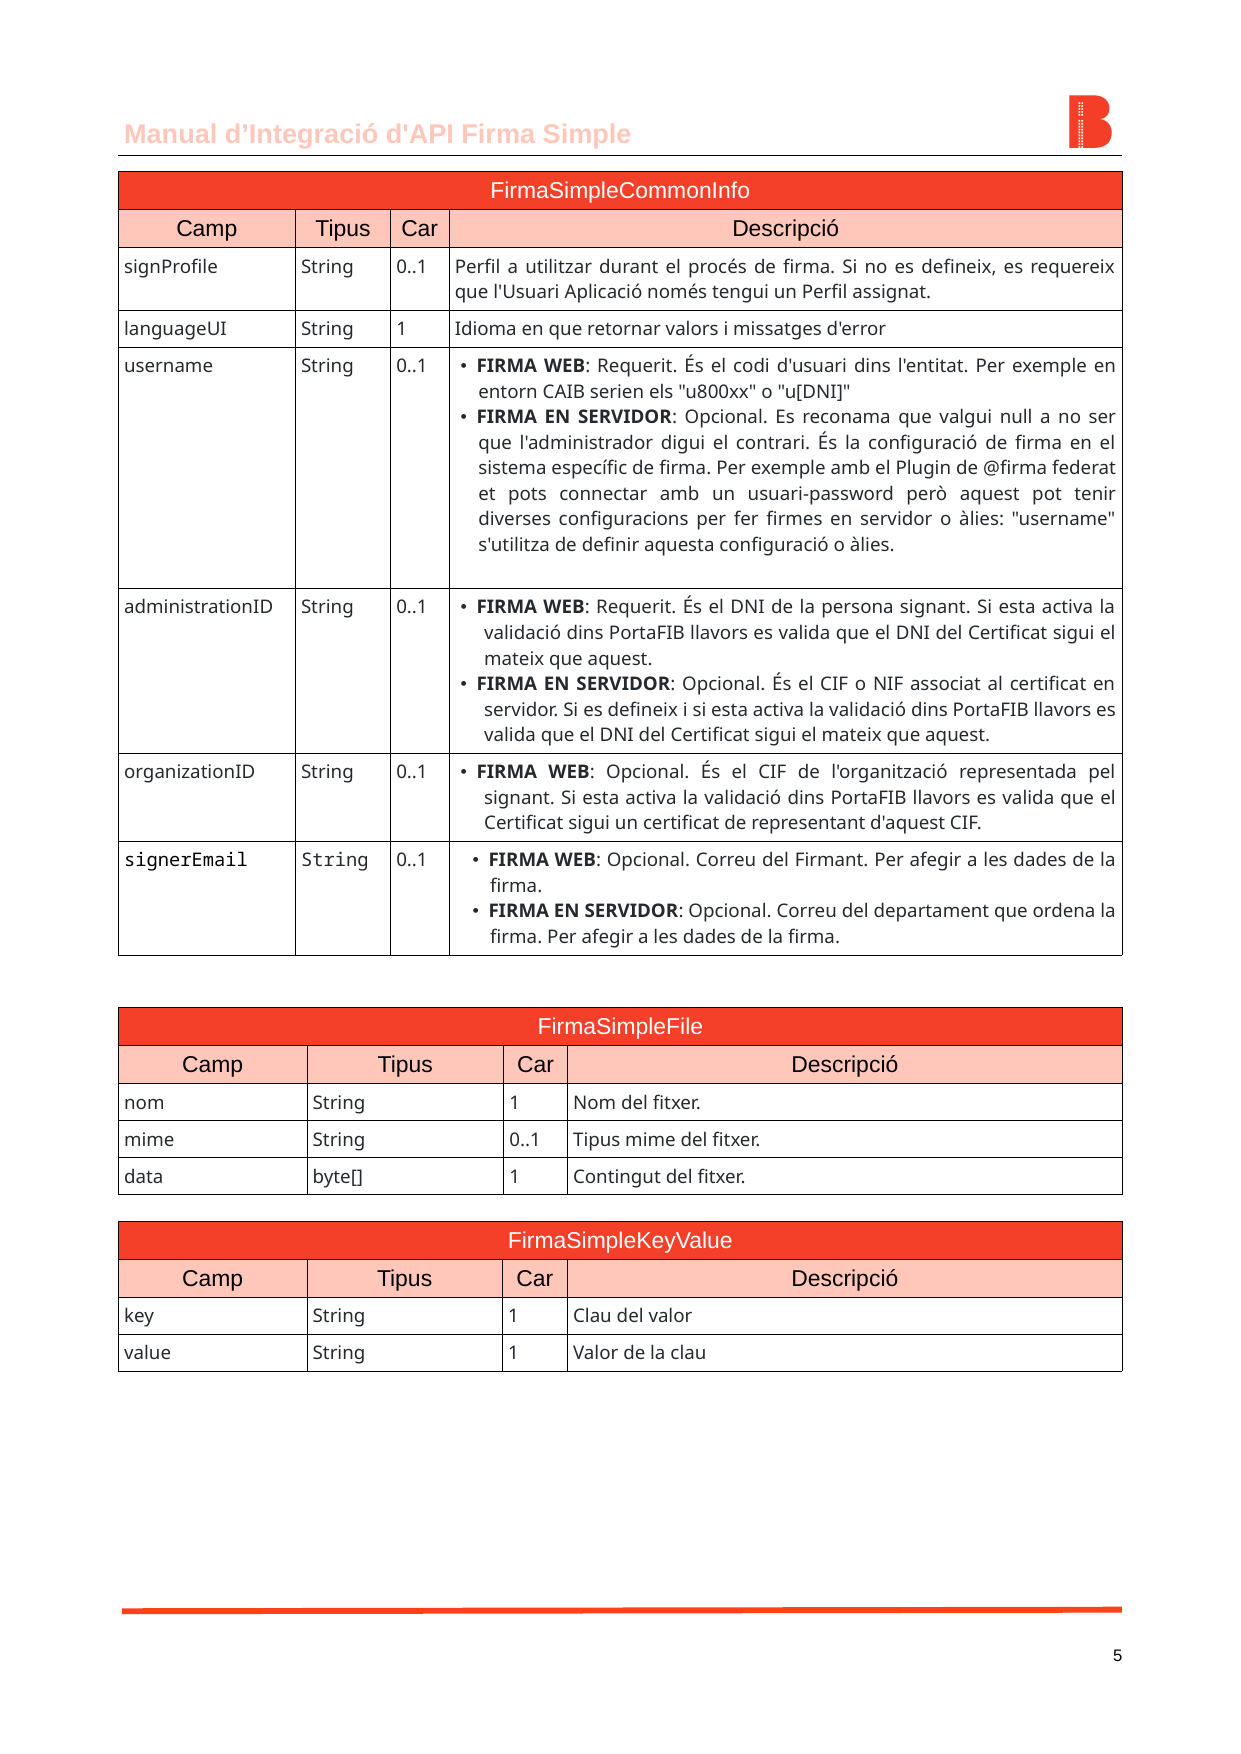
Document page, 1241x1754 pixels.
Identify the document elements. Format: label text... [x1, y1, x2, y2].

table_cell FIRMA WEB: Requerit. És el codi d'usuari dins l'entitat. Per exemple en entorn CAIB serien els "u800xx" o "u[DNI]" FIRMA EN SERVIDOR: Opcional. Es reconama que valgui null a no ser que l'administrador digui el contrari. És la configuració de firma en el sistema específic de firma. Per exemple amb el Plugin de @firma federat et pots connectar amb un usuari-password però aquest pot tenir diverses configuracions per fer firmes en servidor o àlies: "username" s'utilitza de definir aquesta configuració o àlies. [450, 348, 1122, 588]
table_cell organizationID [119, 754, 295, 841]
table_cell FIRMA WEB: Requerit. És el DNI de la persona signant. Si esta activa la validació dins PortaFIB llavors es valida que el DNI del Certificat sigui el mateix que aquest. FIRMA EN SERVIDOR: Opcional. És el CIF o NIF associat al certificat en servidor. Si es defineix i si esta activa la validació dins PortaFIB llavors es valida que el DNI del Certificat sigui el mateix que aquest. [450, 589, 1122, 753]
table_cell Car [504, 1046, 567, 1083]
table_cell 0..1 [391, 754, 449, 841]
table_cell value [119, 1335, 307, 1371]
table_cell Nom del fitxer. [568, 1084, 1122, 1120]
table_cell mime [119, 1121, 307, 1157]
picture [1063, 94, 1117, 150]
table_cell 0..1 [391, 589, 449, 753]
table_cell FIRMA WEB: Opcional. Correu del Firmant. Per afegir a les dades de la firma. FIRMA EN SERVIDOR: Opcional. Correu del departament que ordena la firma. Per afegir a les dades de la firma. [450, 842, 1122, 954]
table_cell 1 [503, 1298, 567, 1334]
table_header FirmaSimpleCommonInfo [119, 172, 1122, 209]
table_cell String [308, 1084, 503, 1120]
table_cell administrationID [119, 589, 295, 753]
table_cell Perfil a utilitzar durant el procés de firma. Si no es defineix, es requereix que l'Usuari Aplicació només tengui un Perfil assignat. [450, 248, 1122, 310]
table_cell Tipus [308, 1260, 502, 1297]
table_cell String [308, 1121, 503, 1157]
table_cell 0..1 [391, 248, 449, 310]
table_cell String [296, 842, 390, 954]
table_cell Descripció [568, 1046, 1122, 1083]
table_cell FIRMA WEB: Opcional. És el CIF de l'organització representada pel signant. Si esta activa la validació dins PortaFIB llavors es valida que el Certificat sigui un certificat de representant d'aquest CIF. [450, 754, 1122, 841]
table_cell String [296, 311, 390, 347]
table_cell Idioma en que retornar valors i missatges d'error [450, 311, 1122, 347]
table_cell Valor de la clau [568, 1335, 1122, 1371]
table_cell String [308, 1335, 502, 1371]
table_cell String [296, 248, 390, 310]
table_cell Tipus [308, 1046, 503, 1083]
table_cell 0..1 [391, 842, 449, 954]
table_cell String [296, 589, 390, 753]
table_cell Car [503, 1260, 567, 1297]
table_cell Clau del valor [568, 1298, 1122, 1334]
table_cell Camp [119, 210, 295, 247]
table_cell data [119, 1158, 307, 1194]
table_cell Descripció [568, 1260, 1122, 1297]
table_cell 1 [503, 1335, 567, 1371]
table_cell String [308, 1298, 502, 1334]
table_cell Tipus mime del fitxer. [568, 1121, 1122, 1157]
table_cell 1 [391, 311, 449, 347]
table_cell signProfile [119, 248, 295, 310]
table_header FirmaSimpleKeyValue [119, 1222, 1122, 1259]
table_cell Camp [119, 1260, 307, 1297]
table_cell Tipus [296, 210, 390, 247]
table_cell signerEmail [119, 842, 295, 954]
table_cell 1 [504, 1084, 567, 1120]
table_cell Car [391, 210, 449, 247]
table_cell Contingut del fitxer. [568, 1158, 1122, 1194]
table_cell 1 [504, 1158, 567, 1194]
table_cell key [119, 1298, 307, 1334]
table_cell Camp [119, 1046, 307, 1083]
table_header FirmaSimpleFile [119, 1008, 1122, 1045]
table_cell 0..1 [391, 348, 449, 588]
table_cell String [296, 348, 390, 588]
table_cell nom [119, 1084, 307, 1120]
table_cell Descripció [450, 210, 1122, 247]
table_cell username [119, 348, 295, 588]
table_cell languageUI [119, 311, 295, 347]
table_cell String [296, 754, 390, 841]
table_cell 0..1 [504, 1121, 567, 1157]
table_cell byte[] [308, 1158, 503, 1194]
